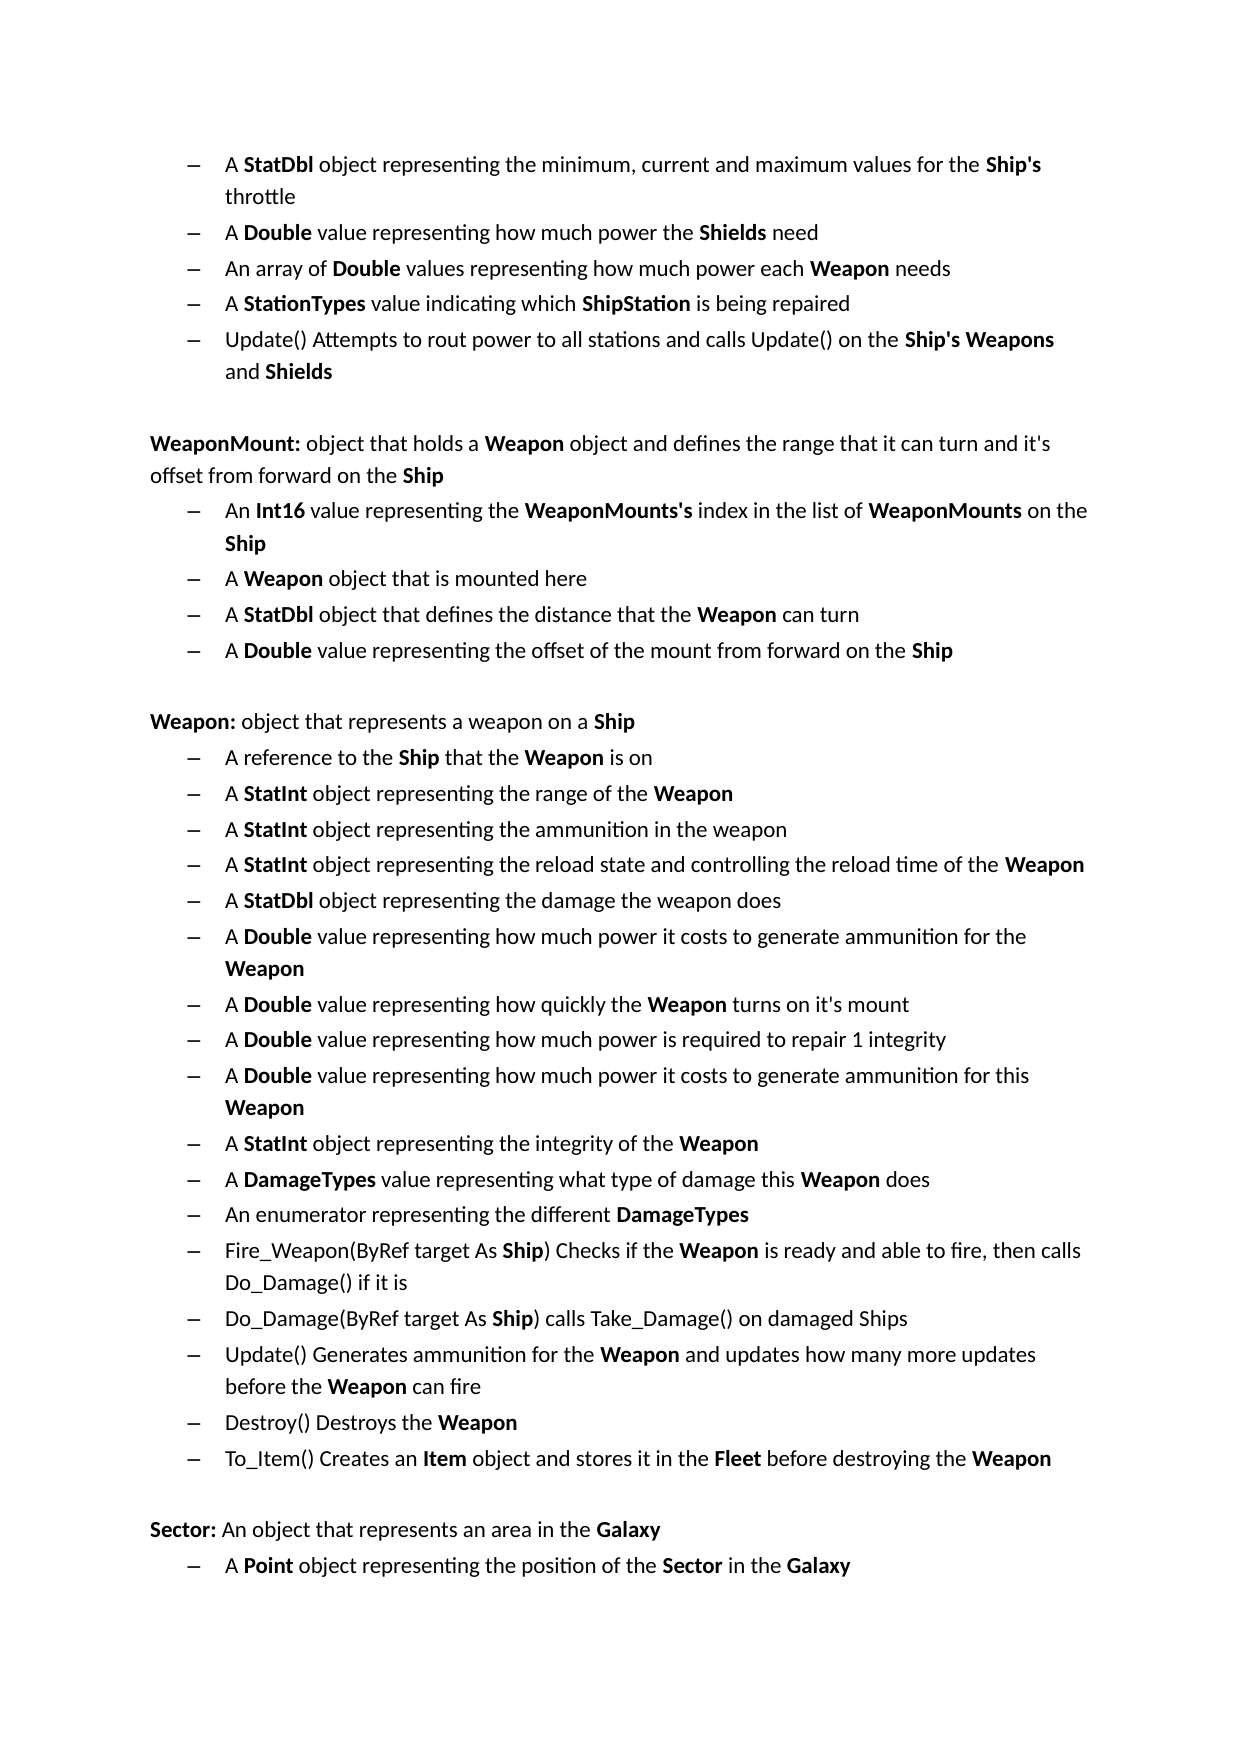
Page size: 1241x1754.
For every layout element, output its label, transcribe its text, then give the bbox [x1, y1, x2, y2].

list An Int16 value representing the WeaponMounts's index in the list of WeaponMounts on the Ship [187, 497, 1090, 557]
list A StatDbl object that defines the distance that the Weapon can turn [187, 600, 1090, 628]
list A StatInt object representing the ammunition in the weapon [187, 815, 1090, 843]
list A DamageTypes value representing what type of damage this Weapon does [187, 1165, 1090, 1193]
text Weapon: object that represents a weapon on a Ship [150, 707, 1090, 736]
list Update() Attempts to rout power to all stations and calls Update() on the Ship's Weapons and Shields [187, 325, 1090, 385]
list An array of Double values representing how much power each Weapon needs [187, 254, 1090, 282]
list A Double value representing how much power is required to repair 1 integrity [187, 1026, 1090, 1053]
text Sector: An object that represents an area in the Galaxy [150, 1515, 1090, 1543]
list A reference to the Ship that the Weapon is on [187, 743, 1090, 771]
list Update() Generates ammunition for the Weapon and updates how many more updates before the Weapon can fire [187, 1340, 1090, 1400]
list A Double value representing how much power the Shields need [187, 218, 1090, 246]
list Do_Damage(ByRef target As Ship) calls Take_Damage() on damaged Ships [187, 1304, 1090, 1332]
list A StatInt object representing the integrity of the Weapon [187, 1129, 1090, 1157]
list An enumerator representing the different DamageTypes [187, 1201, 1090, 1229]
list A StationTypes value indicating which ShipStation is being repaired [187, 289, 1090, 317]
list Destroy() Destroys the Weapon [187, 1408, 1090, 1436]
list A Weapon object that is mounted here [187, 564, 1090, 593]
list A Double value representing how quickly the Weapon turns on it's mount [187, 990, 1090, 1018]
list To_Item() Creates an Item object and stores it in the Fleet before destroying the Weapon [187, 1444, 1090, 1472]
list A StatInt object representing the range of the Weapon [187, 779, 1090, 807]
list Fire_Weapon(ByRef target As Ship) Checks if the Weapon is ready and able to fire, then calls Do_Damage() if it is [187, 1236, 1090, 1297]
list A StatInt object representing the reload state and controlling the reload time of the Weapon [187, 850, 1090, 878]
list A StatDbl object representing the damage the weapon does [187, 886, 1090, 914]
list A Point object representing the position of the Sector in the Galaxy [187, 1551, 1090, 1579]
list A Double value representing how much power it costs to generate ammunition for the Weapon [187, 922, 1090, 982]
list A Double value representing the offset of the mount from forward on the Ship [187, 636, 1090, 664]
list A StatDbl object representing the minimum, current and maximum values for the Ship's throttle [187, 150, 1090, 210]
list A Double value representing how much power it costs to generate ammunition for this Weapon [187, 1061, 1090, 1121]
text WeaponMount: object that holds a Weapon object and defines the range that it can turn and it's offset from forward on the Ship [150, 429, 1090, 489]
